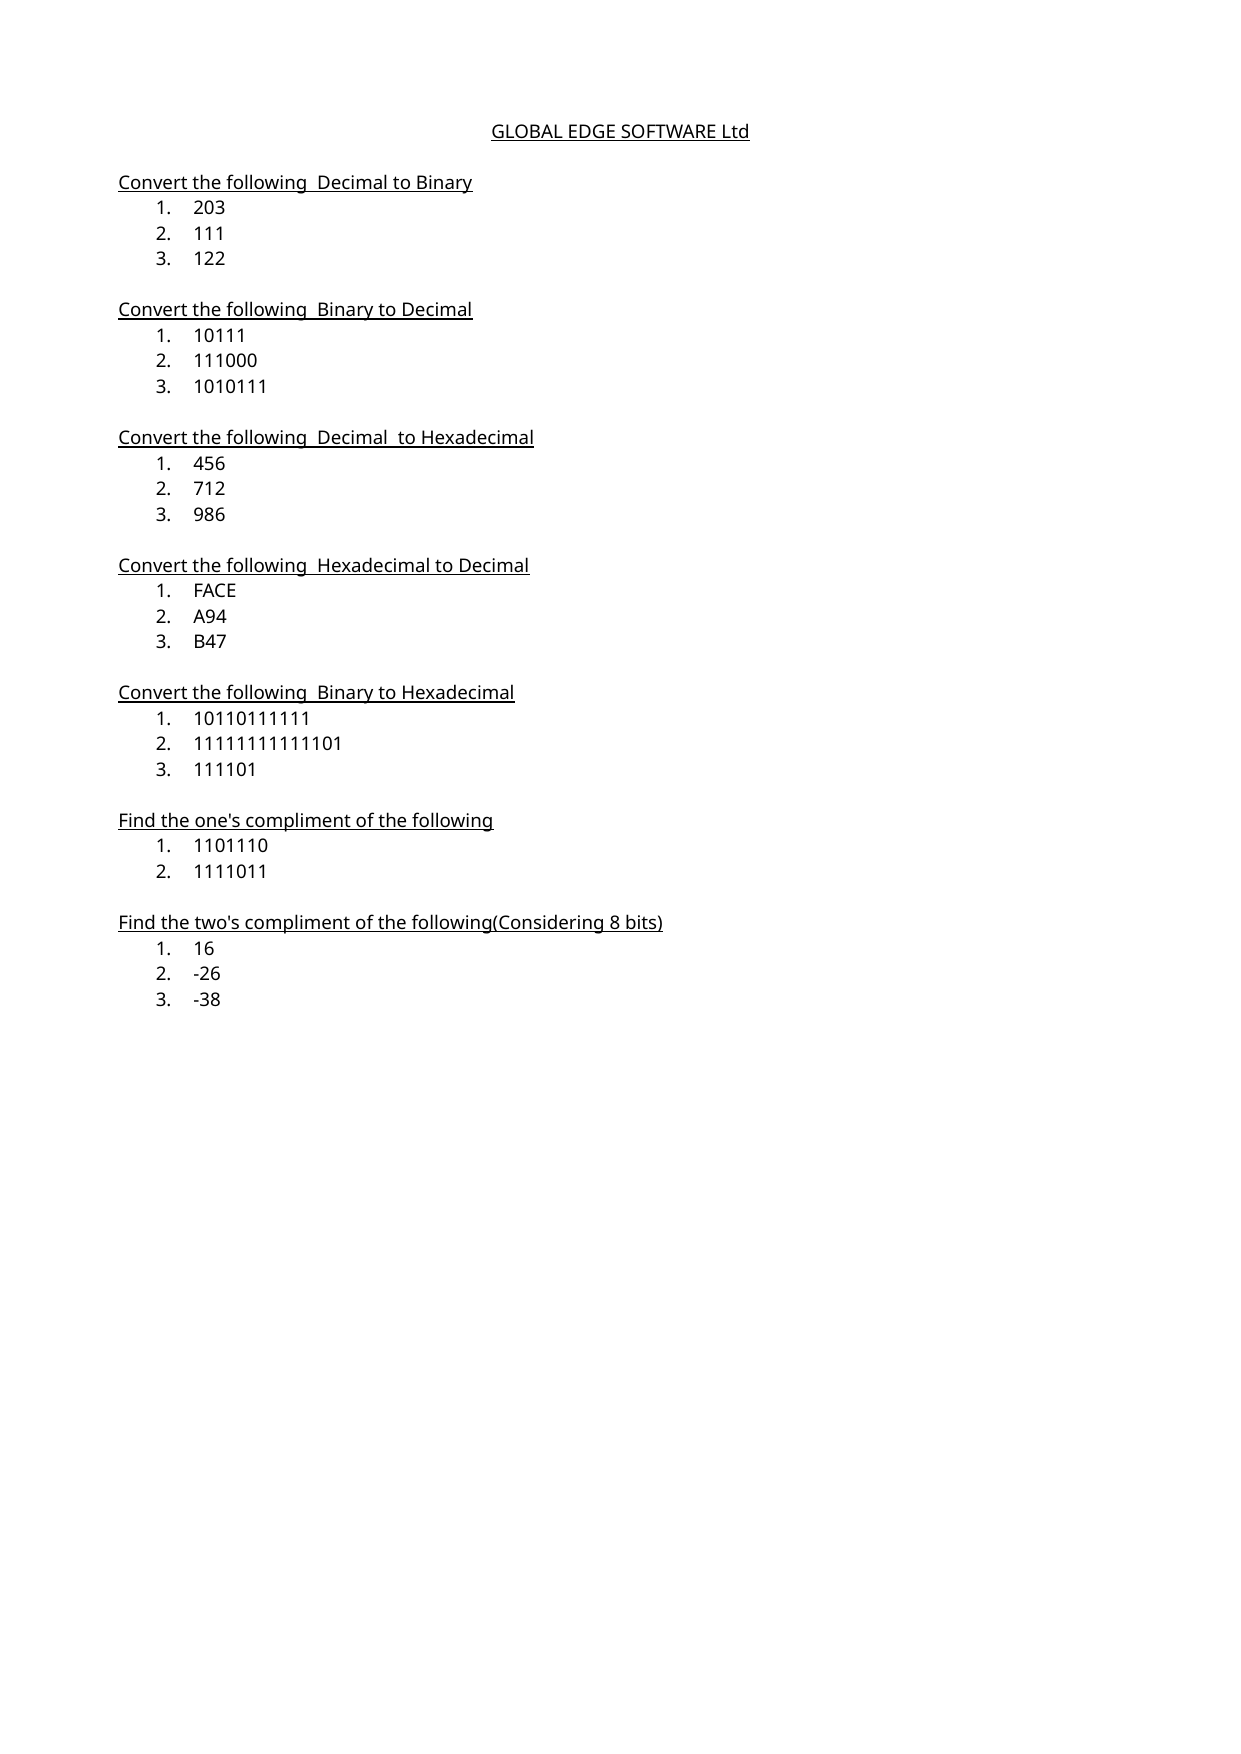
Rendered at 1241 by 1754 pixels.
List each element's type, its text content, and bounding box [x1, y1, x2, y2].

list 712 [156, 475, 1122, 501]
list 203 [156, 195, 1122, 220]
list FACE [156, 577, 1122, 603]
list 10110111111 [156, 705, 1122, 731]
text Find the two's compliment of the following(Considering 8 bits) [118, 909, 1122, 935]
text GLOBAL EDGE SOFTWARE Ltd [118, 118, 1122, 144]
list -26 [156, 960, 1122, 986]
text Find the one's compliment of the following [118, 807, 1122, 833]
text Convert the following Decimal to Hexadecimal [118, 424, 1122, 450]
list 16 [156, 935, 1122, 960]
list A94 [156, 603, 1122, 628]
text Convert the following Binary to Decimal [118, 297, 1122, 322]
text Convert the following Hexadecimal to Decimal [118, 552, 1122, 577]
list 122 [156, 246, 1122, 271]
text Convert the following Decimal to Binary [118, 169, 1122, 195]
list 10111 [156, 322, 1122, 348]
list 986 [156, 501, 1122, 526]
list 1010111 [156, 373, 1122, 399]
list 111000 [156, 348, 1122, 373]
text Convert the following Binary to Hexadecimal [118, 679, 1122, 705]
list 456 [156, 450, 1122, 475]
list 111 [156, 220, 1122, 246]
list B47 [156, 628, 1122, 654]
list -38 [156, 986, 1122, 1011]
list 1111011 [156, 858, 1122, 884]
list 1101110 [156, 833, 1122, 858]
list 11111111111101 [156, 731, 1122, 756]
list 111101 [156, 756, 1122, 782]
